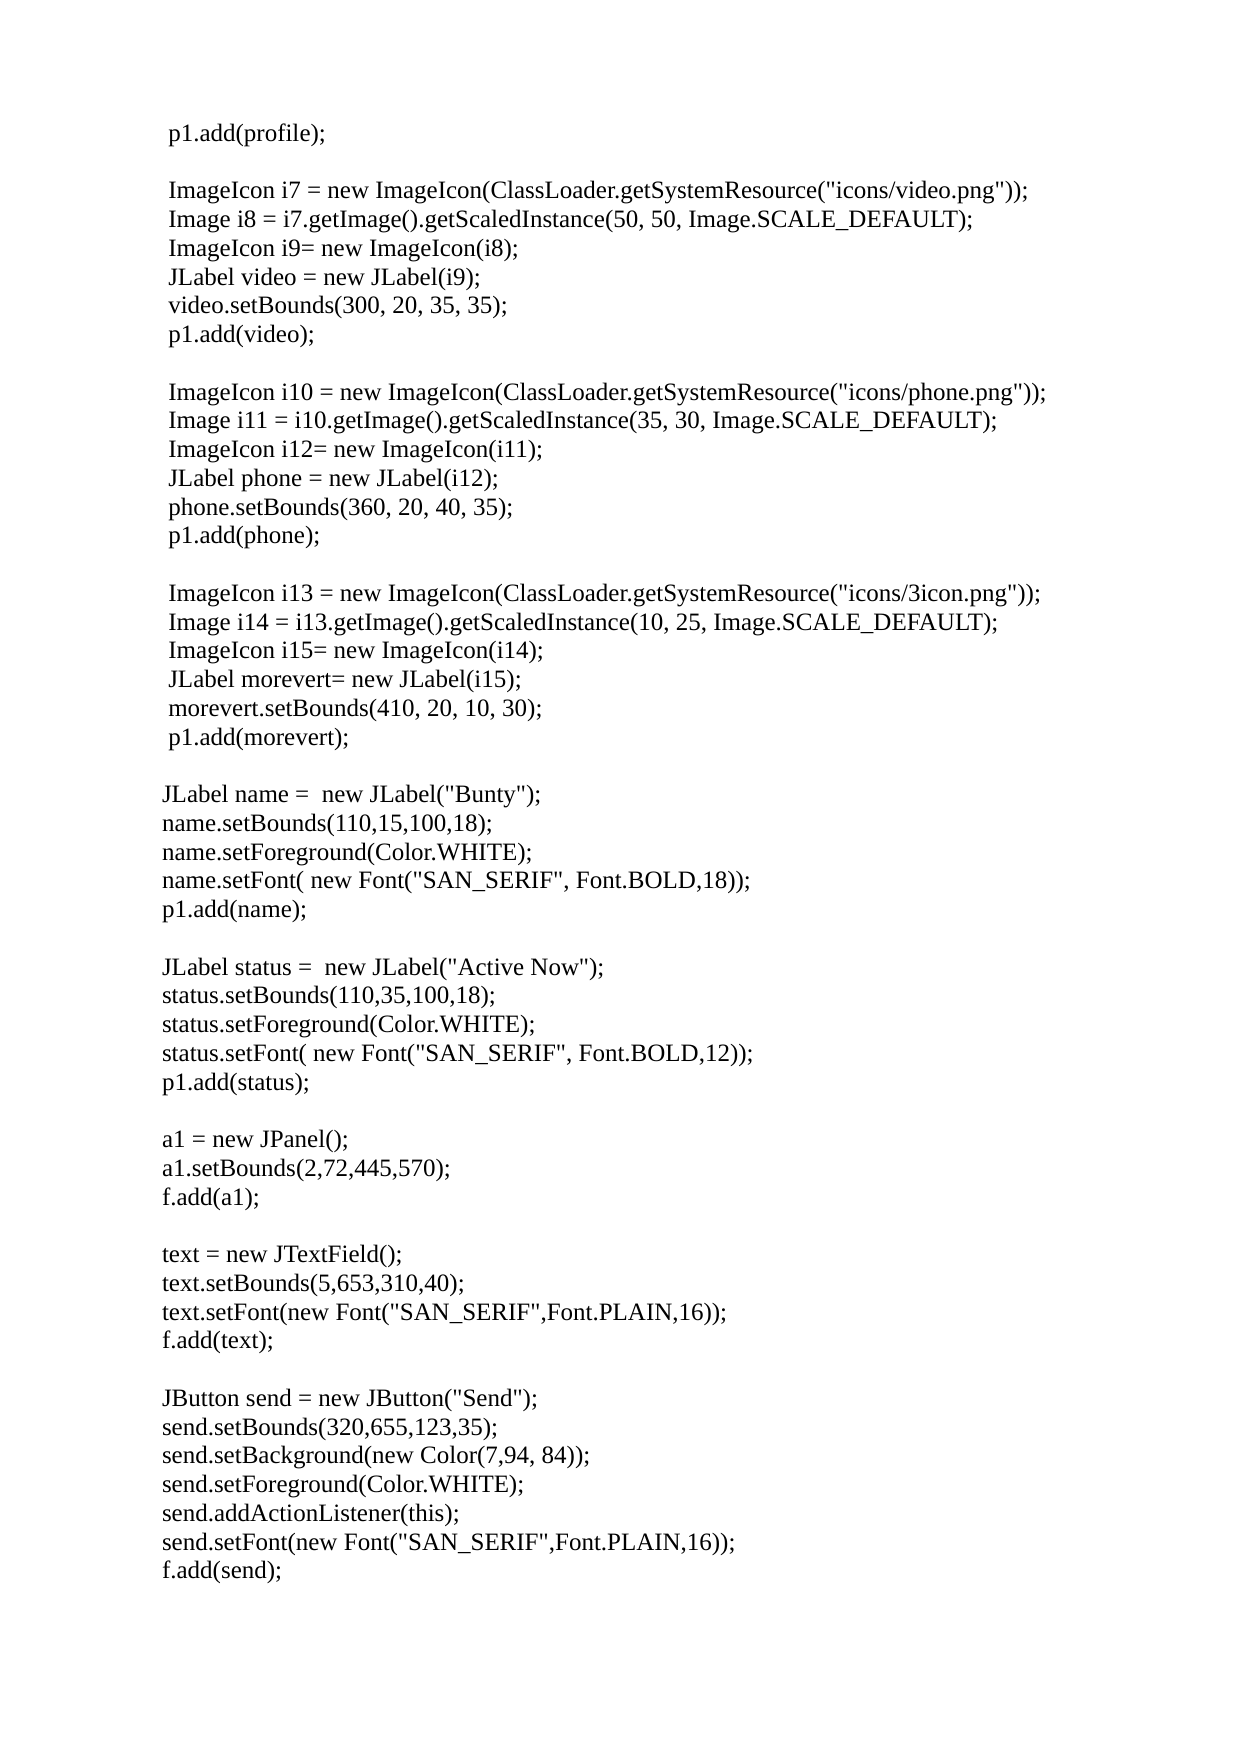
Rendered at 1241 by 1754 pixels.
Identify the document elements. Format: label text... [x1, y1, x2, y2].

text send.addActionListener(this); [118, 1498, 1122, 1527]
text JLabel morevert= new JLabel(i15); [118, 664, 1122, 693]
text p1.add(morevert); [118, 722, 1122, 751]
text p1.add(video); [118, 319, 1122, 348]
text send.setFont(new Font("SAN_SERIF",Font.PLAIN,16)); [118, 1527, 1122, 1556]
text a1 = new JPanel(); [118, 1124, 1122, 1153]
text name.setFont( new Font("SAN_SERIF", Font.BOLD,18)); [118, 866, 1122, 894]
text a1.setBounds(2,72,445,570); [118, 1153, 1122, 1182]
text f.add(a1); [118, 1182, 1122, 1211]
text morevert.setBounds(410, 20, 10, 30); [118, 693, 1122, 722]
text Image i8 = i7.getImage().getScaledInstance(50, 50, Image.SCALE_DEFAULT); [118, 204, 1122, 233]
text status.setBounds(110,35,100,18); [118, 981, 1122, 1009]
text JLabel status = new JLabel("Active Now"); [118, 952, 1122, 981]
text ImageIcon i7 = new ImageIcon(ClassLoader.getSystemResource("icons/video.png")); [118, 176, 1122, 204]
text ImageIcon i10 = new ImageIcon(ClassLoader.getSystemResource("icons/phone.png")); [118, 377, 1122, 406]
text Image i11 = i10.getImage().getScaledInstance(35, 30, Image.SCALE_DEFAULT); [118, 406, 1122, 434]
text JLabel phone = new JLabel(i12); [118, 463, 1122, 492]
text p1.add(name); [118, 894, 1122, 923]
text phone.setBounds(360, 20, 40, 35); [118, 492, 1122, 521]
text ImageIcon i15= new ImageIcon(i14); [118, 636, 1122, 664]
text status.setFont( new Font("SAN_SERIF", Font.BOLD,12)); [118, 1038, 1122, 1067]
text ImageIcon i13 = new ImageIcon(ClassLoader.getSystemResource("icons/3icon.png")); [118, 578, 1122, 607]
text f.add(text); [118, 1326, 1122, 1354]
text p1.add(status); [118, 1067, 1122, 1096]
text JLabel video = new JLabel(i9); [118, 262, 1122, 291]
text JButton send = new JButton("Send"); [118, 1383, 1122, 1412]
text name.setBounds(110,15,100,18); [118, 808, 1122, 837]
text name.setForeground(Color.WHITE); [118, 837, 1122, 866]
text send.setBackground(new Color(7,94, 84)); [118, 1441, 1122, 1469]
text ImageIcon i9= new ImageIcon(i8); [118, 233, 1122, 262]
text text.setBounds(5,653,310,40); [118, 1268, 1122, 1297]
text status.setForeground(Color.WHITE); [118, 1009, 1122, 1038]
text video.setBounds(300, 20, 35, 35); [118, 291, 1122, 319]
text text = new JTextField(); [118, 1239, 1122, 1268]
text JLabel name = new JLabel("Bunty"); [118, 779, 1122, 808]
text p1.add(profile); [118, 118, 1122, 147]
text Image i14 = i13.getImage().getScaledInstance(10, 25, Image.SCALE_DEFAULT); [118, 607, 1122, 636]
text text.setFont(new Font("SAN_SERIF",Font.PLAIN,16)); [118, 1297, 1122, 1326]
text send.setBounds(320,655,123,35); [118, 1412, 1122, 1441]
text send.setForeground(Color.WHITE); [118, 1469, 1122, 1498]
text p1.add(phone); [118, 521, 1122, 549]
text ImageIcon i12= new ImageIcon(i11); [118, 434, 1122, 463]
text f.add(send); [118, 1556, 1122, 1584]
